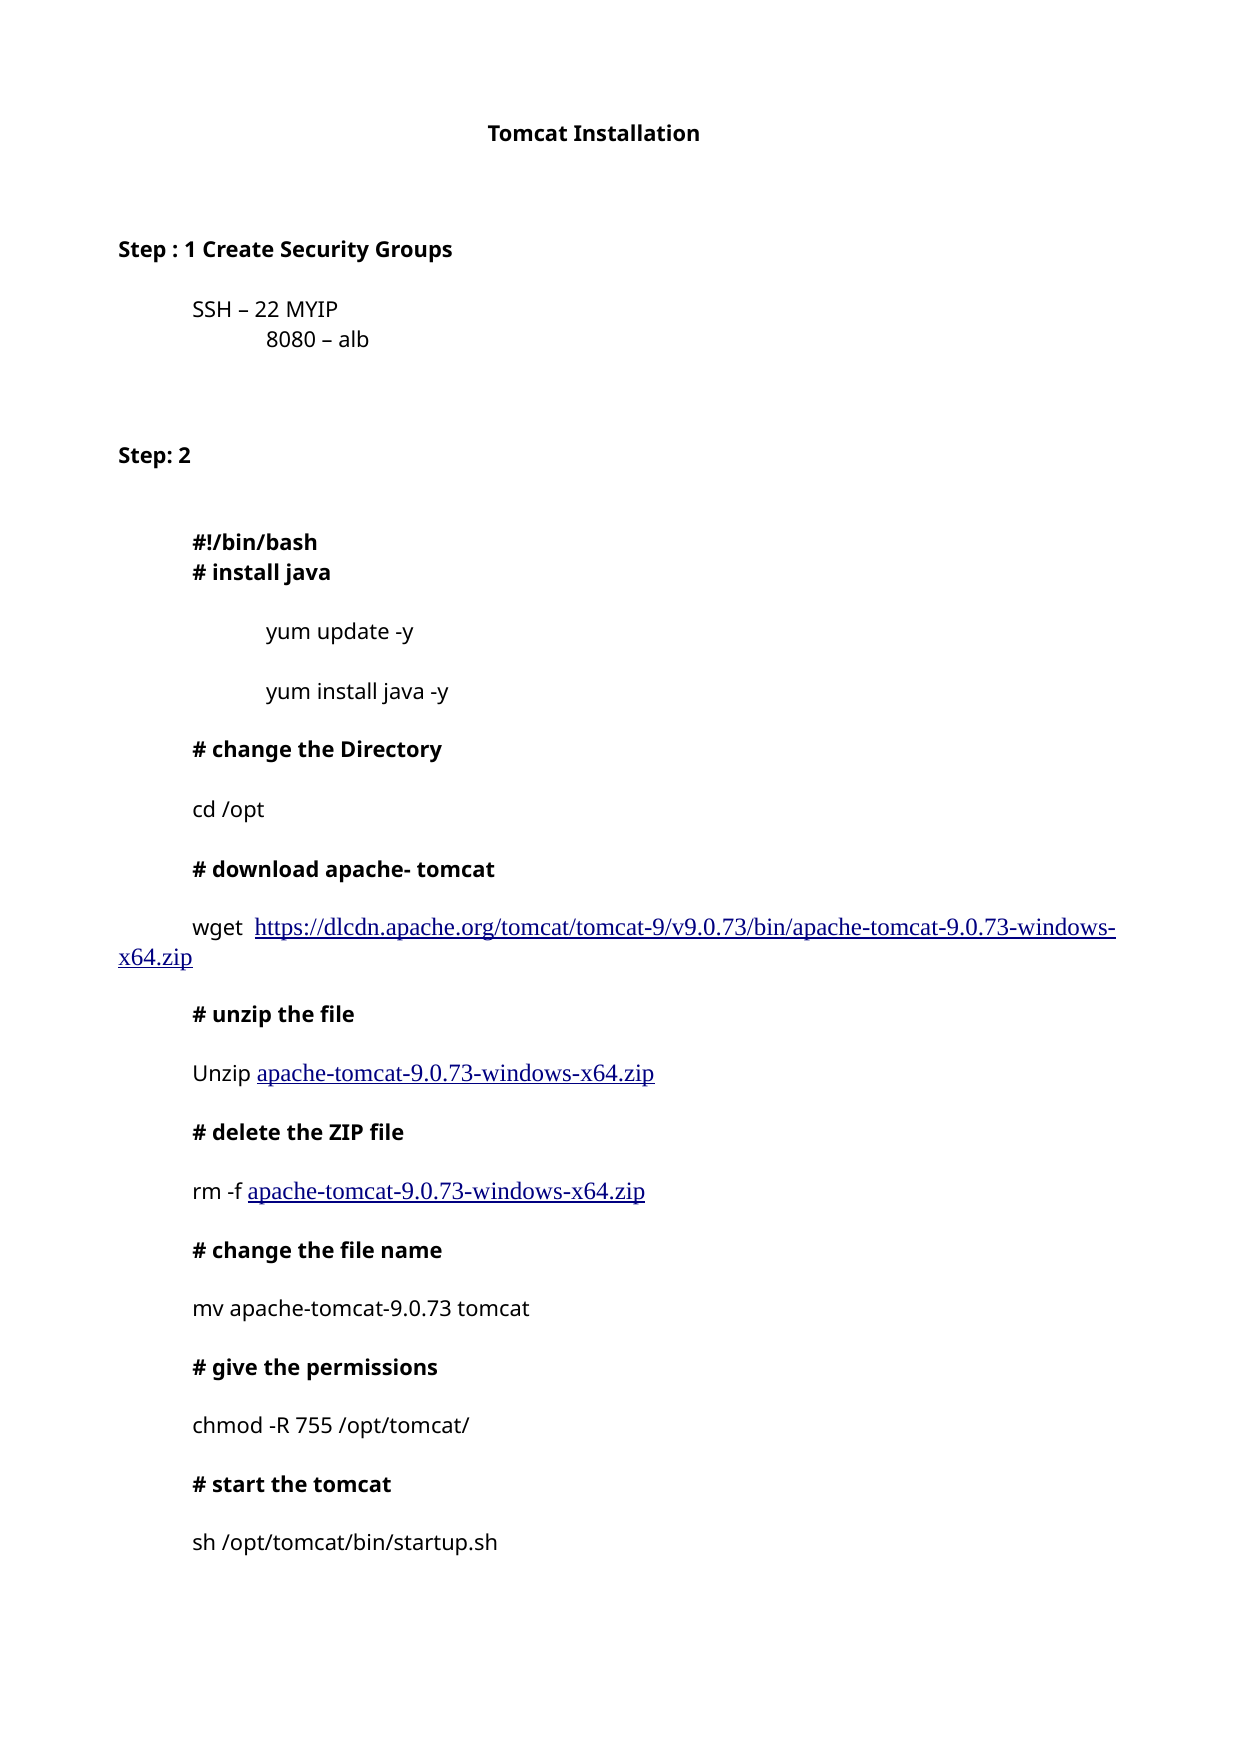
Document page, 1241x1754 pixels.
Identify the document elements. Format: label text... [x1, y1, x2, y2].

text #!/bin/bash [118, 527, 1122, 557]
text # install java [118, 557, 1122, 586]
text sh /opt/tomcat/bin/startup.sh [118, 1527, 1122, 1557]
text yum install java -y [118, 676, 1122, 706]
text chmod -R 755 /opt/tomcat/ [118, 1410, 1122, 1440]
text # give the permissions [118, 1352, 1122, 1381]
text Step : 1 Create Security Groups [118, 234, 1122, 264]
text # unzip the file [118, 999, 1122, 1029]
text # change the file name [118, 1234, 1122, 1264]
text # delete the ZIP file [118, 1116, 1122, 1146]
text 8080 – alb [118, 323, 1122, 353]
text Tomcat Installation [118, 118, 1122, 148]
text cd /opt [118, 794, 1122, 824]
text yum update -y [118, 616, 1122, 646]
text # change the Directory [118, 734, 1122, 764]
text SSH – 22 MYIP [118, 294, 1122, 323]
text Unzip apache-tomcat-9.0.73-windows-x64.zip [118, 1058, 1122, 1088]
text # start the tomcat [118, 1469, 1122, 1498]
text wget https://dlcdn.apache.org/tomcat/tomcat-9/v9.0.73/bin/apache-tomcat-9.0.73-windows-x64.zip [118, 912, 1122, 971]
text mv apache-tomcat-9.0.73 tomcat [118, 1293, 1122, 1323]
text Step: 2 [118, 439, 1122, 469]
text rm -f apache-tomcat-9.0.73-windows-x64.zip [118, 1176, 1122, 1206]
text # download apache- tomcat [118, 853, 1122, 883]
